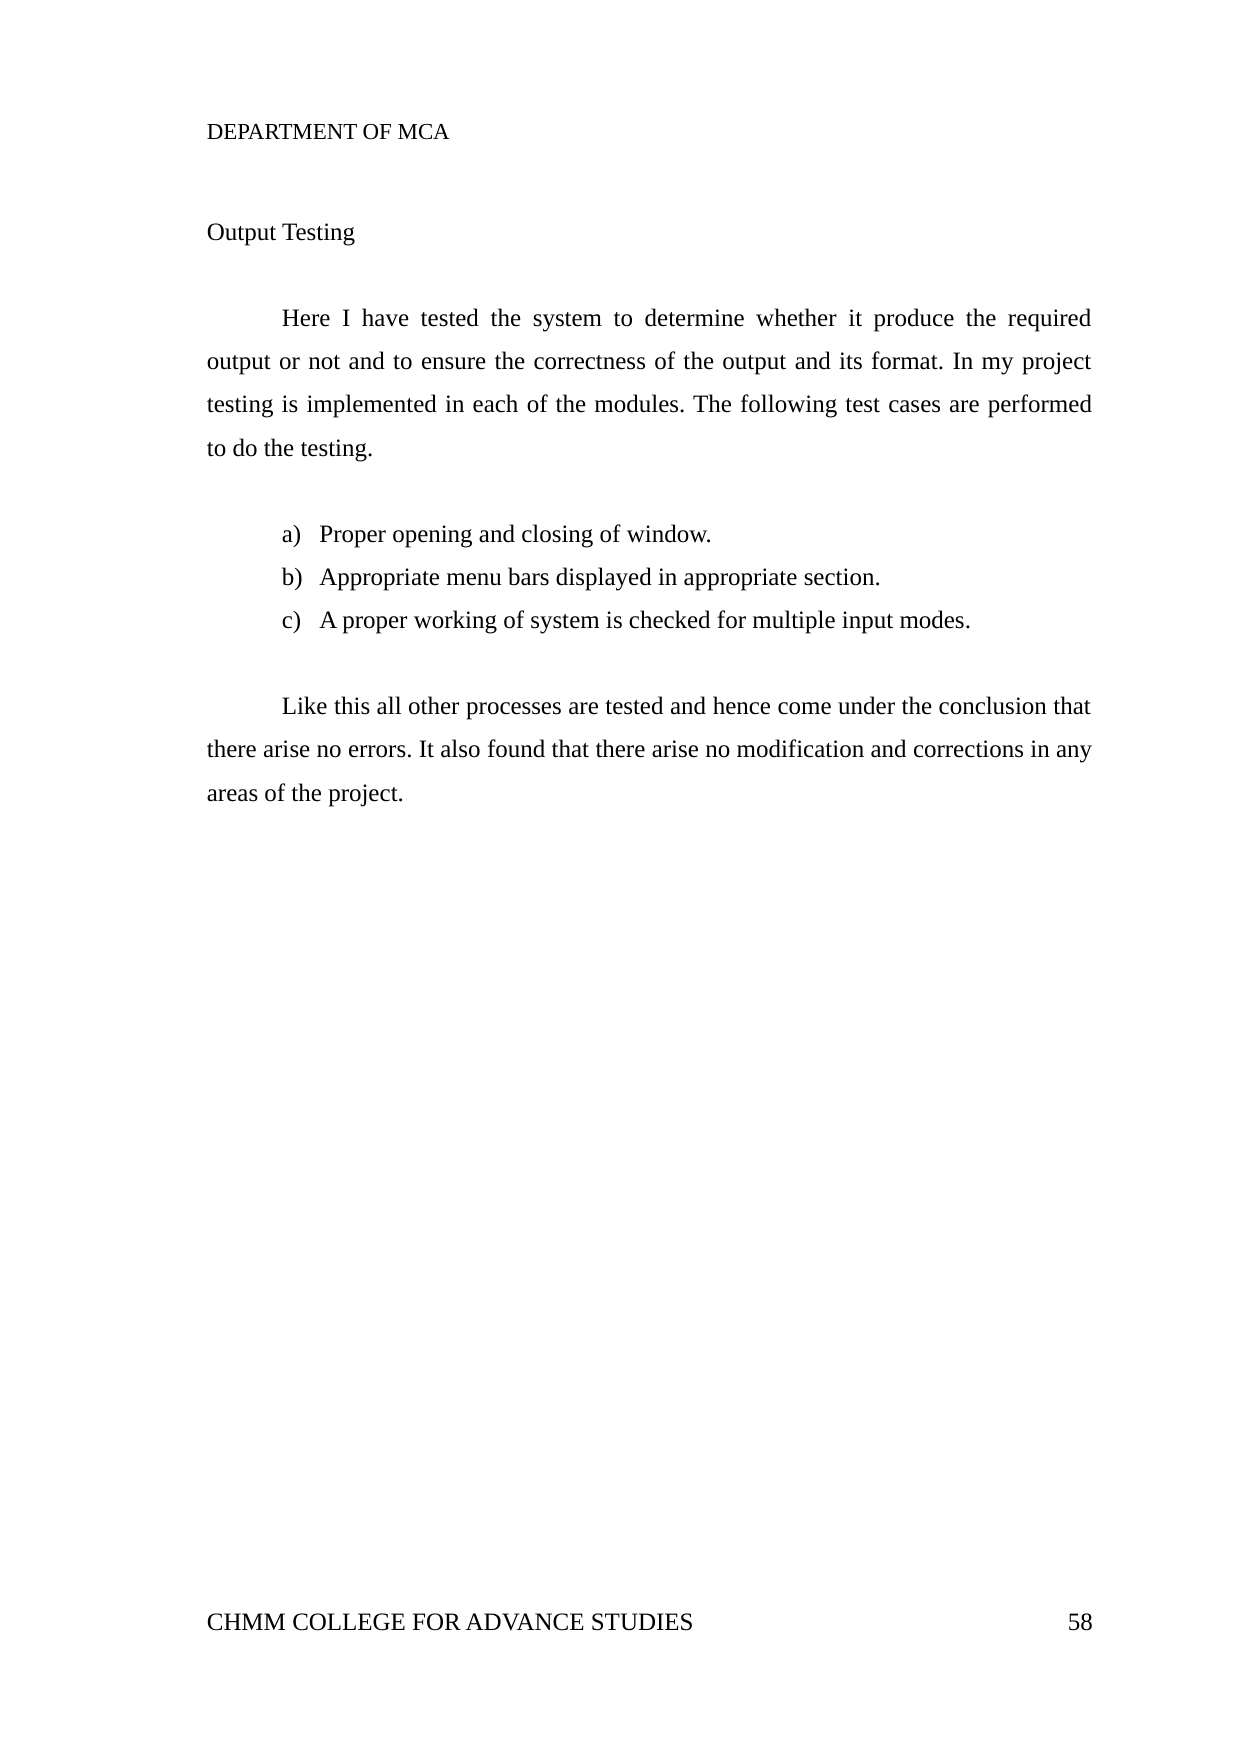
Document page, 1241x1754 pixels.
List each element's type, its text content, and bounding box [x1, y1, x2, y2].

list Proper opening and closing of window. [207, 519, 1093, 548]
list Appropriate menu bars displayed in appropriate section. [207, 562, 1093, 591]
list A proper working of system is checked for multiple input modes. [207, 605, 1093, 634]
text Here I have tested the system to determine whether it produce the required output or not and to ensure the correctness of the output and its format. In my project testing is implemented in each of the modules. The following test cases are performed to do the testing. [207, 303, 1093, 461]
text Like this all other processes are tested and hence come under the conclusion that there arise no errors. It also found that there arise no modification and corrections in any areas of the project. [207, 691, 1093, 806]
text Output Testing [207, 217, 1093, 246]
